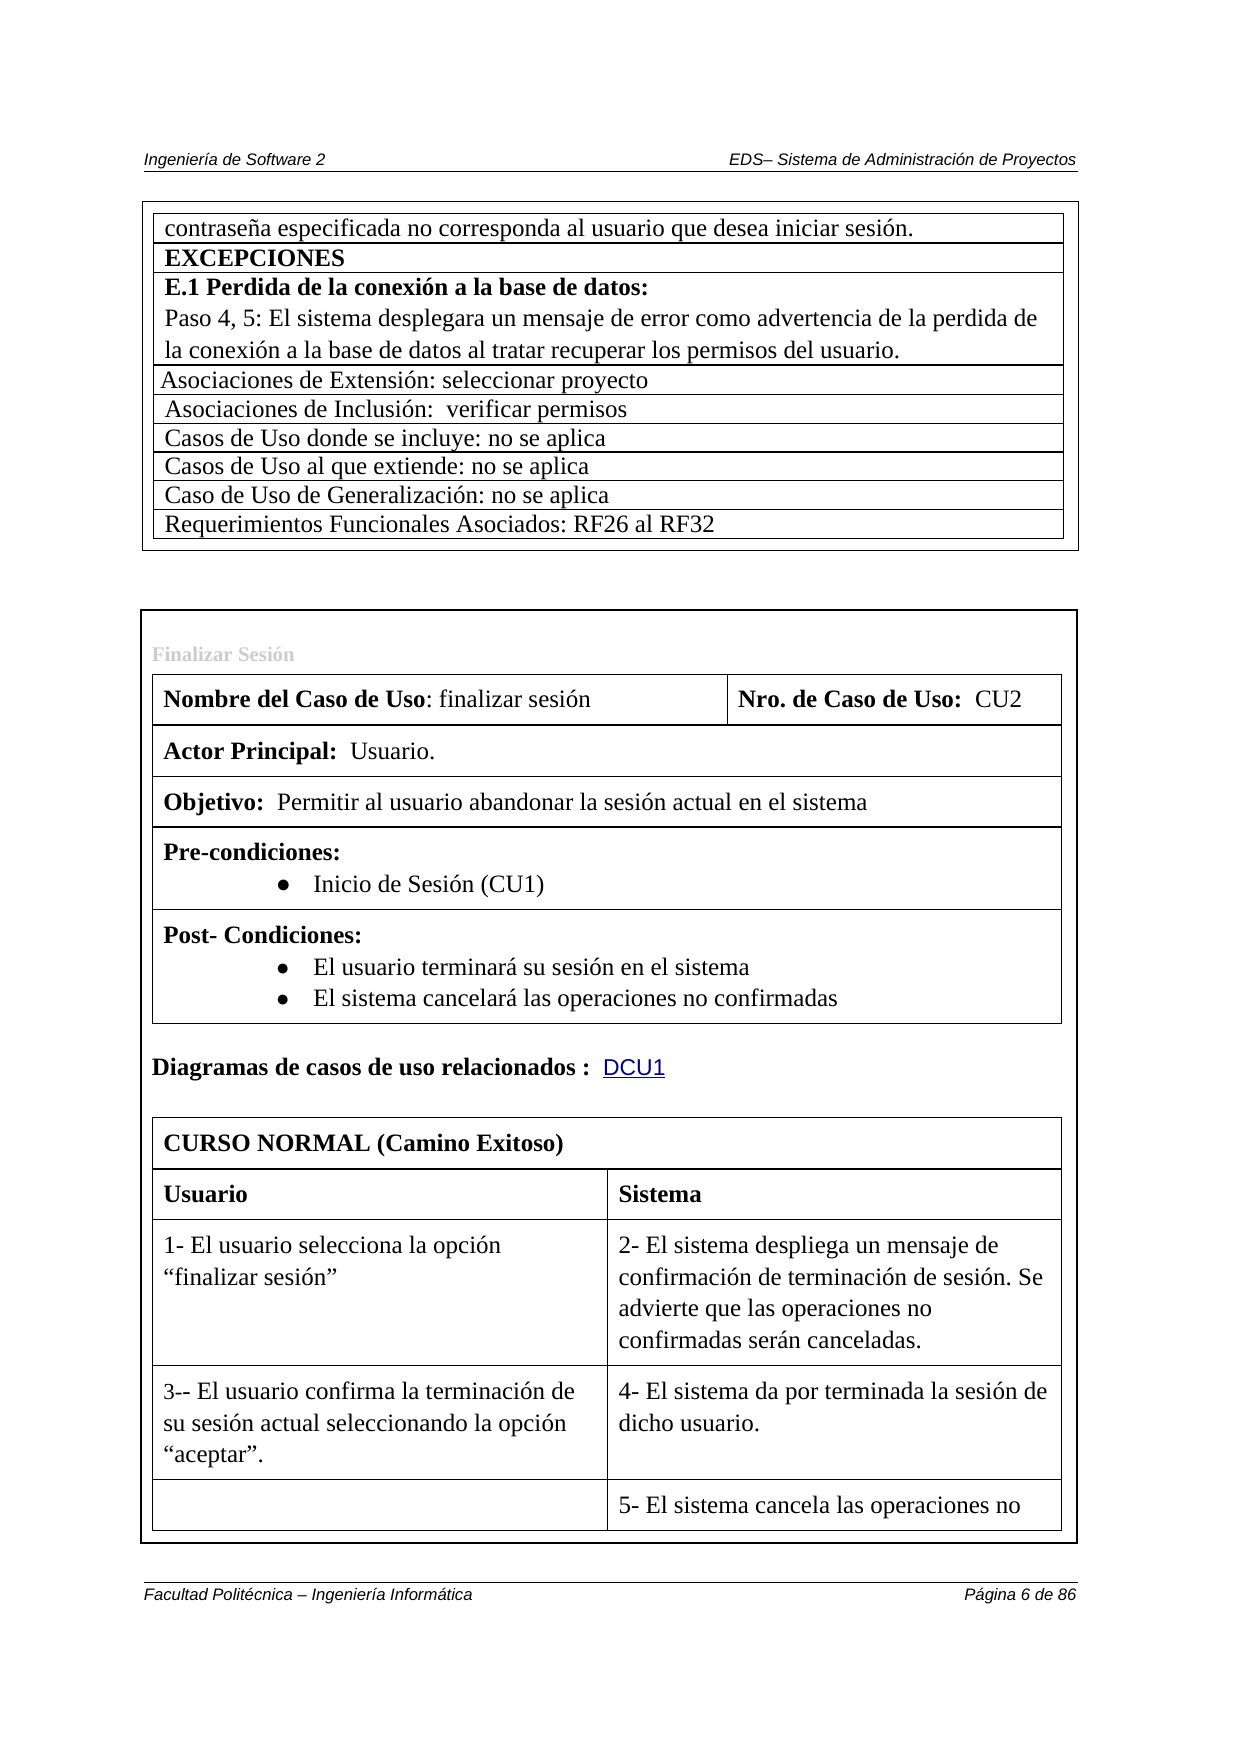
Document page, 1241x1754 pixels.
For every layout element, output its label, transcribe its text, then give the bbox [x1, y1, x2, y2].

table_cell Asociaciones de Inclusión: verificar permisos [154, 395, 1063, 423]
table_cell 1- El usuario selecciona la opción “finalizar sesión” [153, 1220, 607, 1365]
table_cell Objetivo: Permitir al usuario abandonar la sesión actual en el sistema [153, 777, 1061, 826]
table_cell 2- El sistema despliega un mensaje de confirmación de terminación de sesión. Se advierte que las operaciones no confirmadas serán canceladas. [608, 1220, 1061, 1365]
table_header Usuario [153, 1170, 607, 1219]
table_cell Pre-condiciones: Inicio de Sesión (CU1) [153, 828, 1061, 909]
table_cell E.1 Perdida de la conexión a la base de datos: Paso 4, 5: El sistema desplegara un mensaje de error como advertencia de la perdida de la conexión a la base de datos al tratar recuperar los permisos del usuario. [154, 273, 1063, 364]
table_cell 3-- El usuario confirma la terminación de su sesión actual seleccionando la opción “aceptar”. [153, 1366, 607, 1479]
table_header [143, 202, 1078, 549]
table_cell Caso de Uso de Generalización: no se aplica [154, 481, 1063, 509]
table_cell Requerimientos Funcionales Asociados: RF26 al RF32 [154, 510, 1063, 538]
table_cell Casos de Uso donde se incluye: no se aplica [154, 424, 1063, 451]
table_cell Post- Condiciones: El usuario terminará su sesión en el sistema El sistema cancelará las operaciones no confirmadas [153, 910, 1061, 1023]
table_cell 4- El sistema da por terminada la sesión de dicho usuario. [608, 1366, 1061, 1479]
table_cell contraseña especificada no corresponda al usuario que desea iniciar sesión. [154, 214, 1063, 242]
table_header Asociaciones de Extensión: seleccionar proyecto [154, 366, 1063, 394]
table_header Finalizar Sesión Diagramas de casos de uso relacionados : DCU1 [142, 611, 1076, 1542]
table_cell [153, 1480, 607, 1530]
table_header CURSO NORMAL (Camino Exitoso) [153, 1118, 1061, 1167]
table_header Nro. de Caso de Uso: CU2 [728, 675, 1061, 724]
table_header EXCEPCIONES [154, 244, 1063, 272]
table_cell 5- El sistema cancela las operaciones no [608, 1480, 1061, 1530]
table_header Sistema [608, 1170, 1061, 1219]
table_cell Casos de Uso al que extiende: no se aplica [154, 453, 1063, 480]
table_header Nombre del Caso de Uso: finalizar sesión [153, 675, 727, 724]
table_header Actor Principal: Usuario. [153, 726, 1061, 776]
